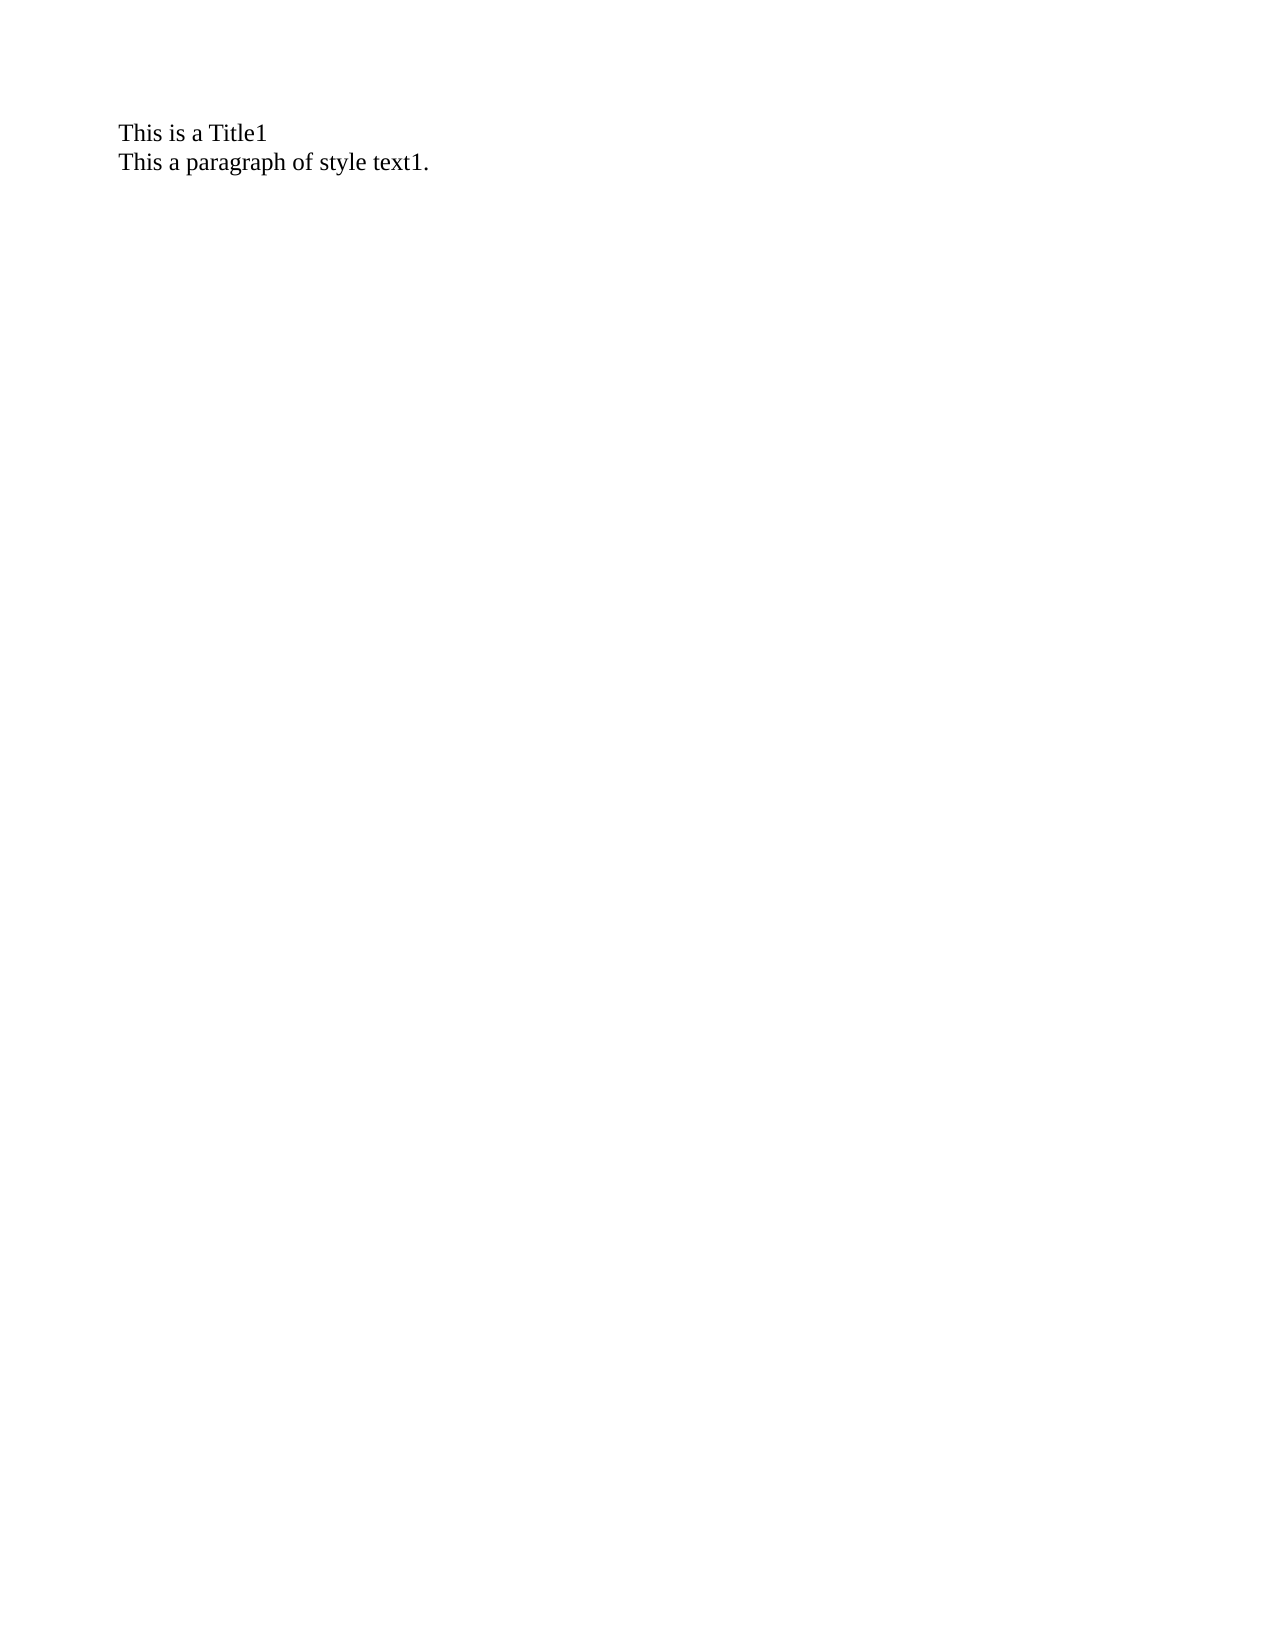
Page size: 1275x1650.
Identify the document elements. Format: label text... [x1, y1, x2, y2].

text This is a Title1 [118, 118, 1157, 147]
text This a paragraph of style text1. [118, 147, 1157, 176]
